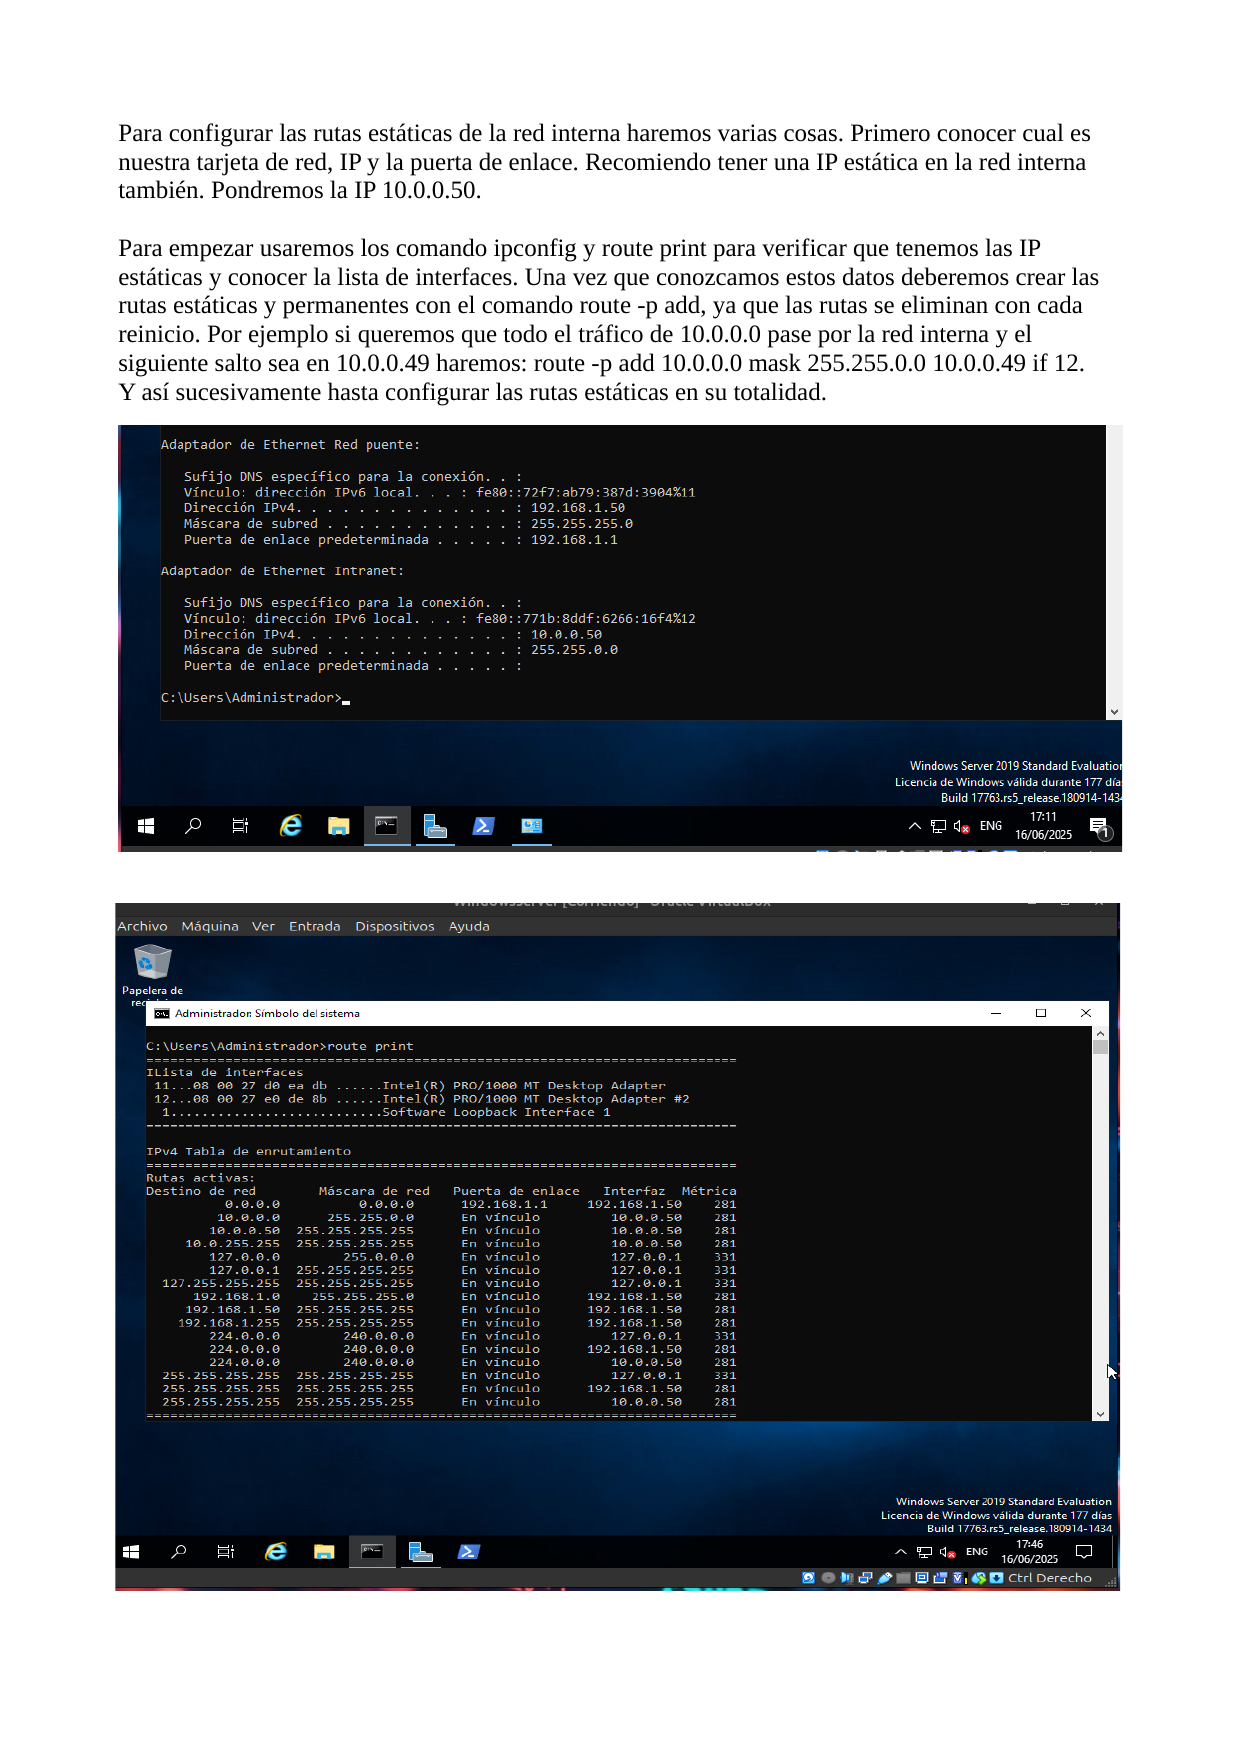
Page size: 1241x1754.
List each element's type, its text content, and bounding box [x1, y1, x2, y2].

picture [115, 903, 1121, 1591]
text Y así sucesivamente hasta configurar las rutas estáticas en su totalidad. [118, 377, 1122, 406]
picture [118, 425, 1123, 852]
text Para empezar usaremos los comando ipconfig y route print para verificar que tenemos las IP estáticas y conocer la lista de interfaces. Una vez que conozcamos estos datos deberemos crear las rutas estáticas y permanentes con el comando route -p add, ya que las rutas se eliminan con cada reinicio. Por ejemplo si queremos que todo el tráfico de 10.0.0.0 pase por la red interna y el siguiente salto sea en 10.0.0.49 haremos: route -p add 10.0.0.0 mask 255.255.0.0 10.0.0.49 if 12. [118, 233, 1122, 377]
text Para configurar las rutas estáticas de la red interna haremos varias cosas. Primero conocer cual es nuestra tarjeta de red, IP y la puerta de enlace. Recomiendo tener una IP estática en la red interna también. Pondremos la IP 10.0.0.50. [118, 118, 1122, 204]
